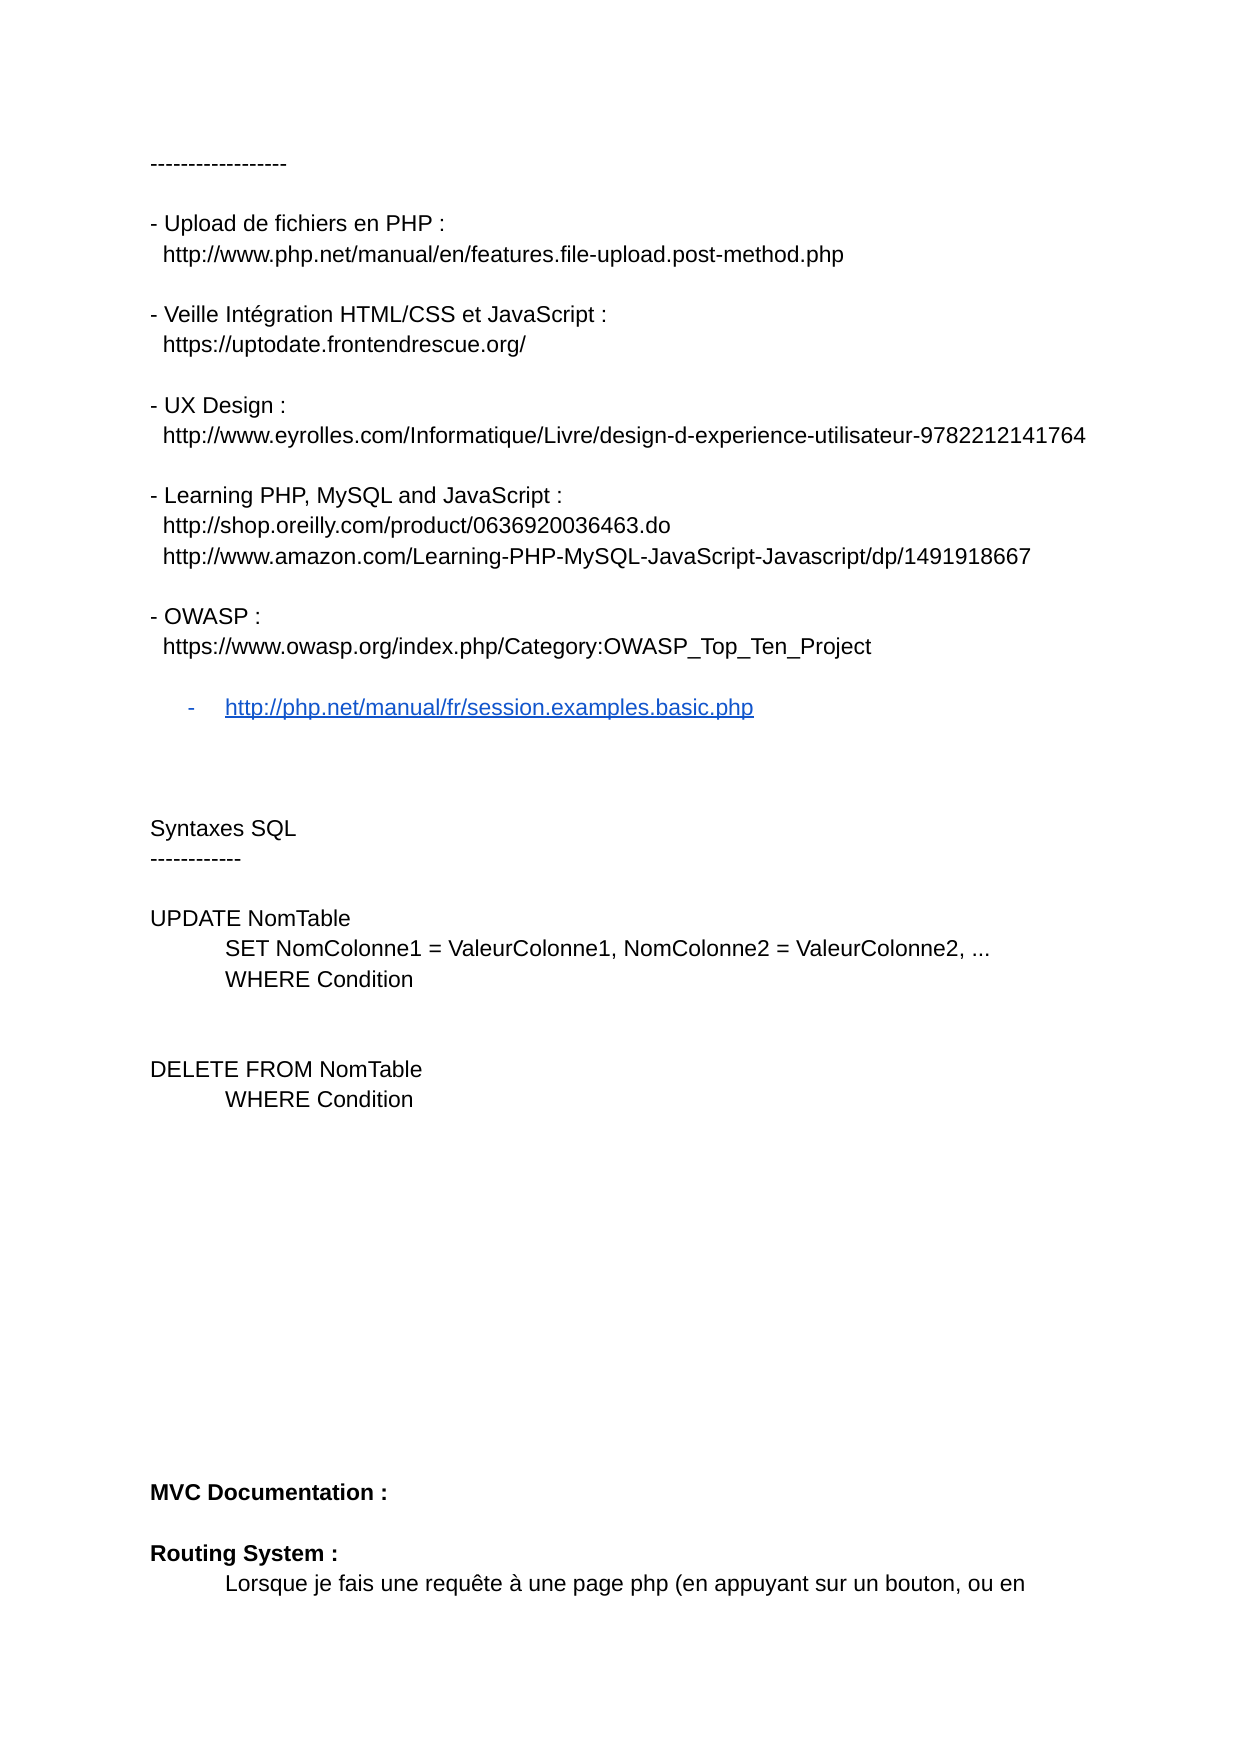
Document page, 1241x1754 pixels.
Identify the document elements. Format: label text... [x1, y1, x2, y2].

text http://www.amazon.com/Learning-PHP-MySQL-JavaScript-Javascript/dp/1491918667 [150, 543, 1090, 569]
text Routing System : [150, 1539, 1090, 1566]
text UPDATE NomTable [150, 905, 1090, 932]
text - Upload de fichiers en PHP : [150, 210, 1090, 237]
text ------------------ [150, 150, 1090, 176]
text - OWASP : [150, 603, 1090, 629]
text - UX Design : [150, 392, 1090, 418]
text http://shop.oreilly.com/product/0636920036463.do [150, 512, 1090, 539]
text ------------ [150, 845, 1090, 871]
text https://www.owasp.org/index.php/Category:OWASP_Top_Ten_Project [150, 633, 1090, 660]
text WHERE Condition [150, 966, 1090, 992]
text Syntaxes SQL [150, 814, 1090, 841]
text Lorsque je fais une requête à une page php (en appuyant sur un bouton, ou en [150, 1570, 1090, 1596]
text http://www.eyrolles.com/Informatique/Livre/design-d-experience-utilisateur-9782212141764 [150, 422, 1090, 448]
text - Learning PHP, MySQL and JavaScript : [150, 482, 1090, 509]
text https://uptodate.frontendrescue.org/ [150, 331, 1090, 358]
text SET NomColonne1 = ValeurColonne1, NomColonne2 = ValeurColonne2, ... [150, 935, 1090, 962]
text DELETE FROM NomTable [150, 1056, 1090, 1083]
text WHERE Condition [150, 1086, 1090, 1113]
list http://php.net/manual/fr/session.examples.basic.php [187, 694, 1090, 720]
text http://www.php.net/manual/en/features.file-upload.post-method.php [150, 241, 1090, 267]
text MVC Documentation : [150, 1479, 1090, 1506]
text - Veille Intégration HTML/CSS et JavaScript : [150, 301, 1090, 327]
